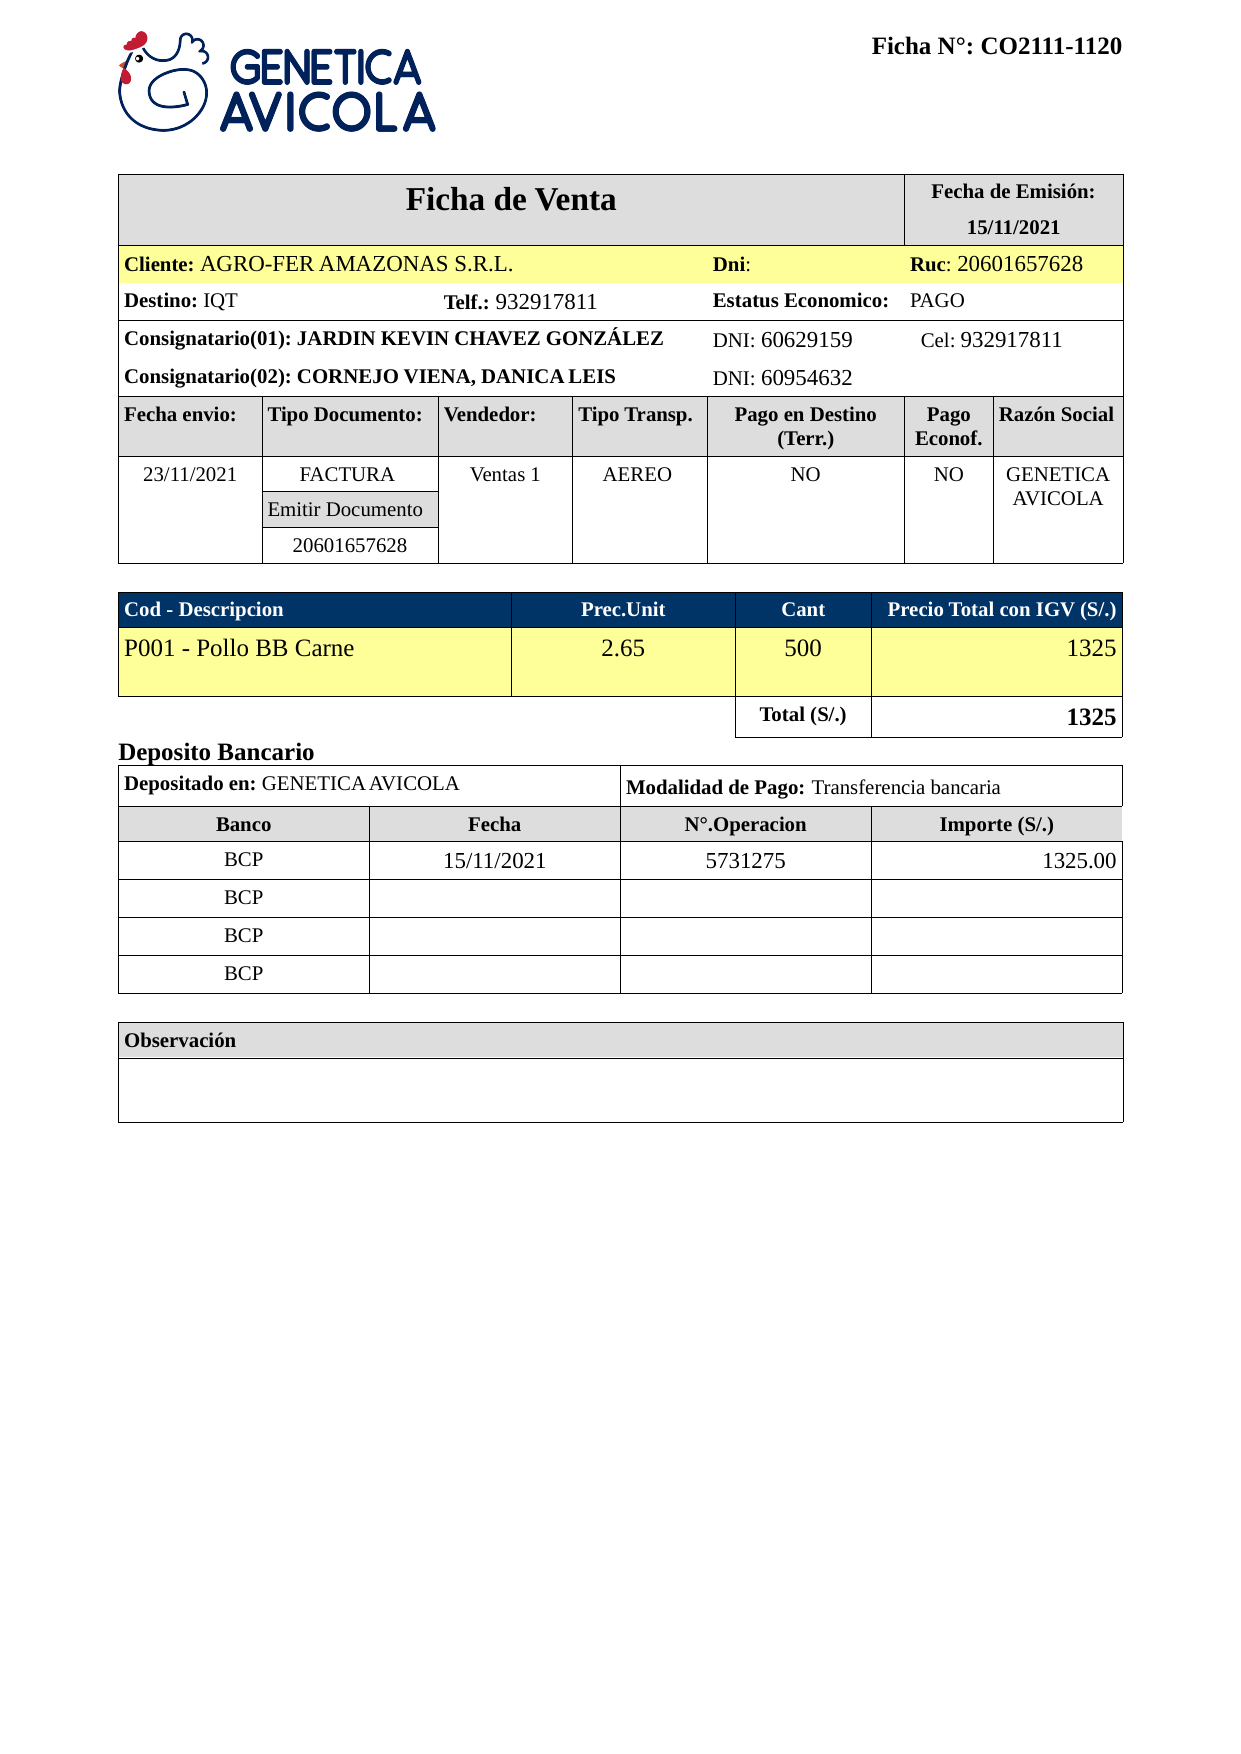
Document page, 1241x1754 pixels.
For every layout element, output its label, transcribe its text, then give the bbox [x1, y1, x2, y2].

table_cell 5731275 [621, 842, 871, 879]
table_header Ficha de Venta [119, 175, 904, 245]
table_cell Pago en Destino (Terr.) [708, 397, 904, 456]
table_cell 1325.00 [872, 842, 1122, 879]
table_cell 23/11/2021 [119, 457, 262, 563]
table_cell [119, 1059, 1123, 1122]
table_cell [511, 697, 735, 737]
table_cell P001 - Pollo BB Carne [119, 628, 511, 696]
table_header Prec.Unit [512, 593, 735, 627]
table_cell Pago Econof. [905, 397, 993, 456]
table_cell Ventas 1 [439, 457, 572, 563]
table_cell [872, 880, 1122, 917]
table_cell Vendedor: [439, 397, 572, 456]
table_cell AEREO [573, 457, 707, 563]
table_cell [370, 880, 620, 917]
table_cell Fecha [370, 807, 620, 841]
table_cell DNI: 60954632 [707, 358, 1123, 396]
picture [118, 31, 436, 132]
table_cell Cliente: AGRO-FER AMAZONAS S.R.L. [119, 246, 707, 283]
table_header Modalidad de Pago: Transferencia bancaria [621, 766, 1122, 806]
table_header Cod - Descripcion [119, 593, 511, 627]
table_cell [621, 956, 871, 993]
table_cell NO [708, 457, 904, 563]
table_cell DNI: 60629159 [707, 321, 915, 358]
table_cell BCP [119, 956, 369, 993]
table_cell Razón Social [994, 397, 1123, 456]
table_cell [118, 697, 511, 737]
table_cell PAGO [904, 283, 1123, 320]
table_cell BCP [119, 880, 369, 917]
table_cell [370, 918, 620, 955]
table_cell Fecha envio: [119, 397, 262, 456]
table_cell 2.65 [512, 628, 735, 696]
table_cell BCP [119, 842, 369, 879]
table_cell Consignatario(02): CORNEJO VIENA, DANICA LEIS [119, 358, 707, 396]
table_header Cant [736, 593, 871, 627]
table_cell [872, 918, 1122, 955]
table_cell Telf.: 932917811 [438, 283, 707, 320]
table_cell Consignatario(01): JARDIN KEVIN CHAVEZ GONZÁLEZ [119, 321, 707, 358]
table_cell Destino: IQT [119, 283, 438, 320]
table_cell FACTURA [263, 457, 438, 491]
table_cell BCP [119, 918, 369, 955]
table_header Depositado en: GENETICA AVICOLA [119, 766, 620, 806]
table_cell 1325 [872, 697, 1122, 737]
table_cell Estatus Economico: [707, 283, 904, 320]
table_header Precio Total con IGV (S/.) [872, 593, 1122, 627]
table_cell Cel: 932917811 [915, 321, 1123, 358]
table_cell 1325 [872, 628, 1122, 696]
table_cell [872, 956, 1122, 993]
table_cell Emitir Documento [263, 492, 438, 527]
table_cell Dni: [707, 246, 904, 283]
table_cell N°.Operacion [621, 807, 871, 841]
table_header Observación [119, 1023, 1123, 1057]
table_cell Banco [119, 807, 369, 841]
table_cell Importe (S/.) [872, 807, 1122, 841]
table_cell Tipo Transp. [573, 397, 707, 456]
table_cell [370, 956, 620, 993]
table_cell 15/11/2021 [370, 842, 620, 879]
table_cell Total (S/.) [736, 697, 871, 737]
table_cell [621, 880, 871, 917]
table_cell Tipo Documento: [263, 397, 438, 456]
table_cell GENETICA AVICOLA [994, 457, 1123, 563]
table_cell Ruc: 20601657628 [904, 246, 1123, 283]
table_cell 20601657628 [263, 528, 438, 563]
table_cell 15/11/2021 [905, 209, 1123, 245]
table_cell NO [905, 457, 993, 563]
text Deposito Bancario [118, 737, 1122, 765]
table_header Fecha de Emisión: [905, 175, 1123, 209]
table_cell [621, 918, 871, 955]
table_cell 500 [736, 628, 871, 696]
